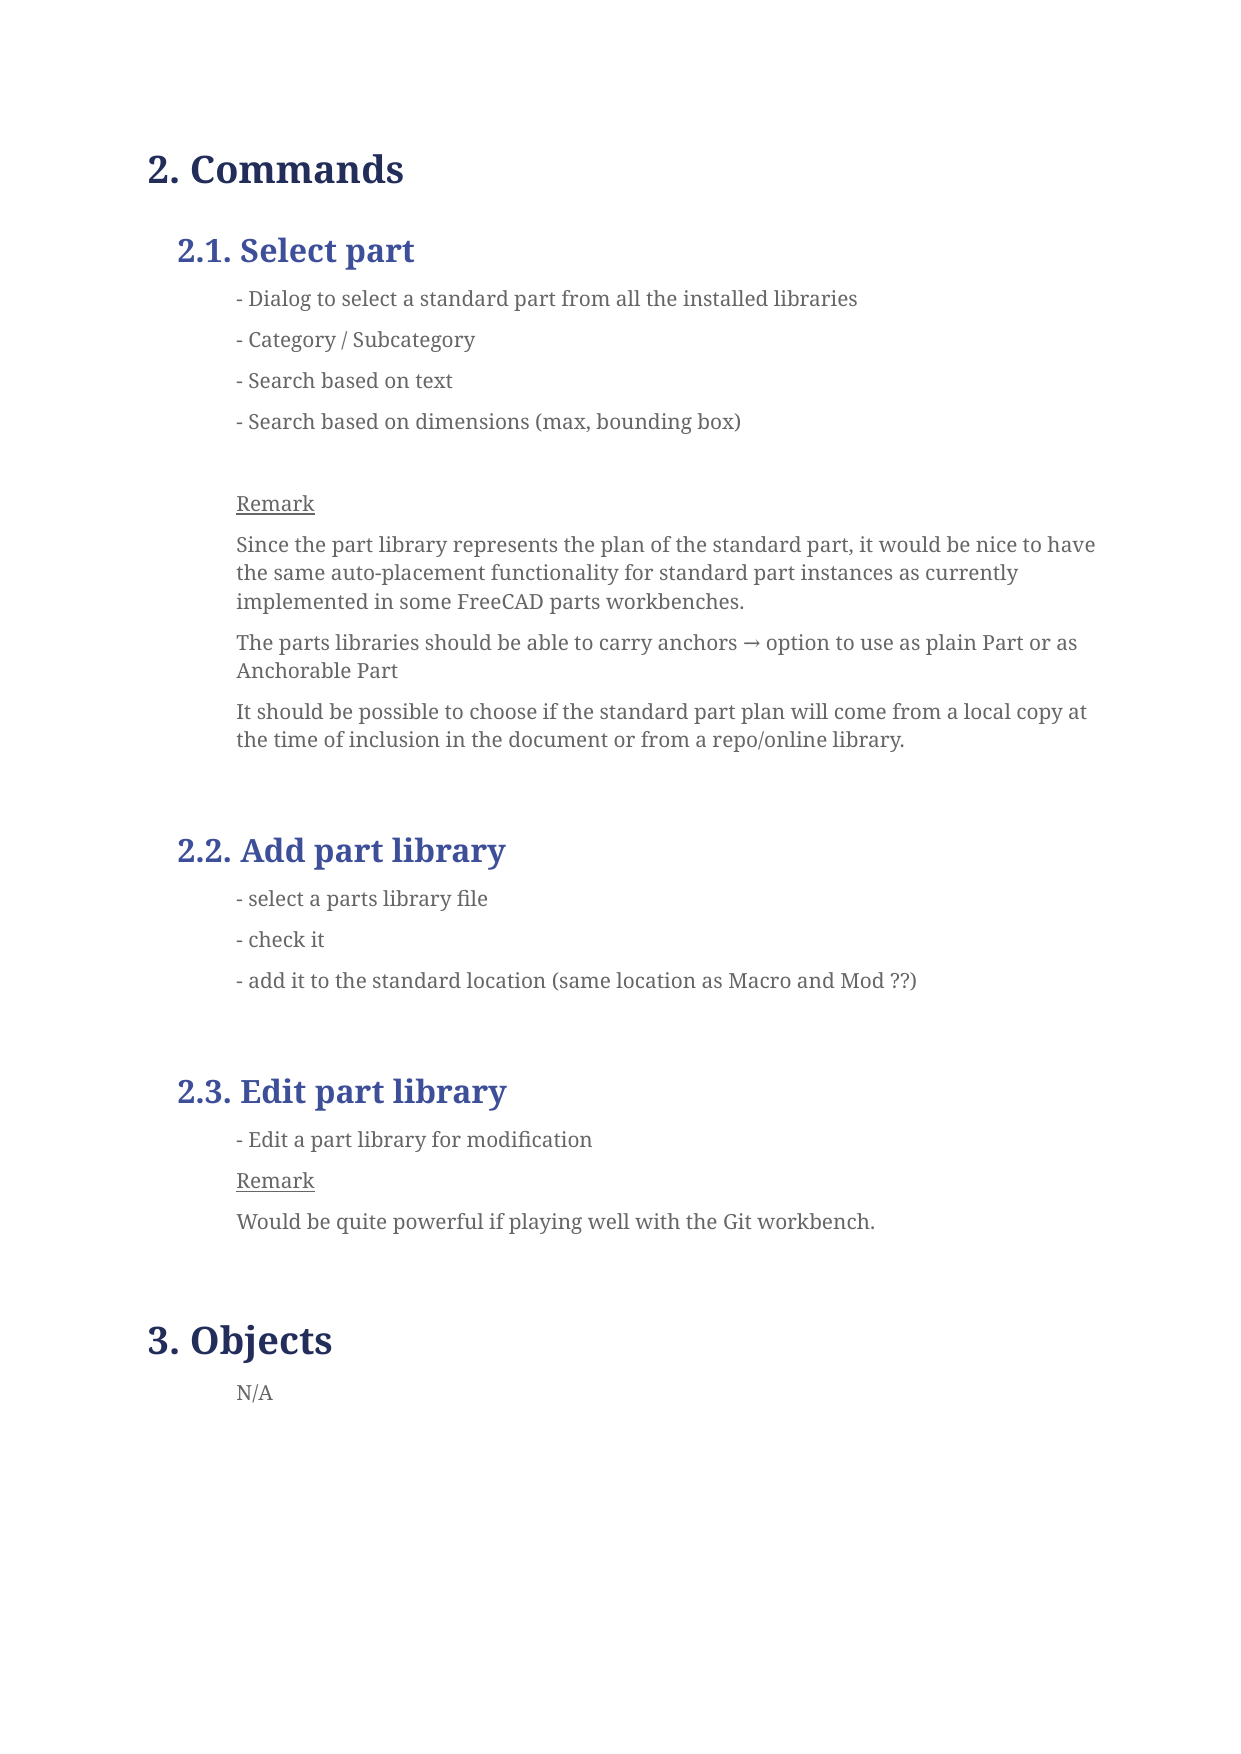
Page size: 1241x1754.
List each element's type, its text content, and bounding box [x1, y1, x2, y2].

subtitle 2. Commands [148, 143, 1122, 195]
text - Edit a part library for modification [236, 1125, 1122, 1154]
text - Search based on text [236, 366, 1122, 395]
subtitle 2.2. Add part library [177, 828, 1122, 872]
subtitle 2.1. Select part [177, 228, 1122, 272]
subtitle 3. Objects [148, 1314, 1122, 1366]
text It should be possible to choose if the standard part plan will come from a local copy at the time of inclusion in the document or from a repo/online library. [236, 697, 1122, 754]
text - Search based on dimensions (max, bounding box) [236, 407, 1122, 436]
text - Dialog to select a standard part from all the installed libraries [236, 284, 1122, 313]
text - add it to the standard location (same location as Macro and Mod ??) [236, 966, 1122, 995]
text Would be quite powerful if playing well with the Git workbench. [236, 1207, 1122, 1236]
text The parts libraries should be able to carry anchors → option to use as plain Part or as Anchorable Part [236, 628, 1122, 685]
text Since the part library represents the plan of the standard part, it would be nice to have the same auto-placement functionality for standard part instances as currently implemented in some FreeCAD parts workbenches. [236, 530, 1122, 615]
text - select a parts library file [236, 884, 1122, 913]
text Remark [236, 1166, 1122, 1195]
text - Category / Subcategory [236, 325, 1122, 354]
text N/A [236, 1378, 1122, 1407]
subtitle 2.3. Edit part library [177, 1069, 1122, 1113]
text Remark [236, 489, 1122, 517]
text - check it [236, 926, 1122, 954]
